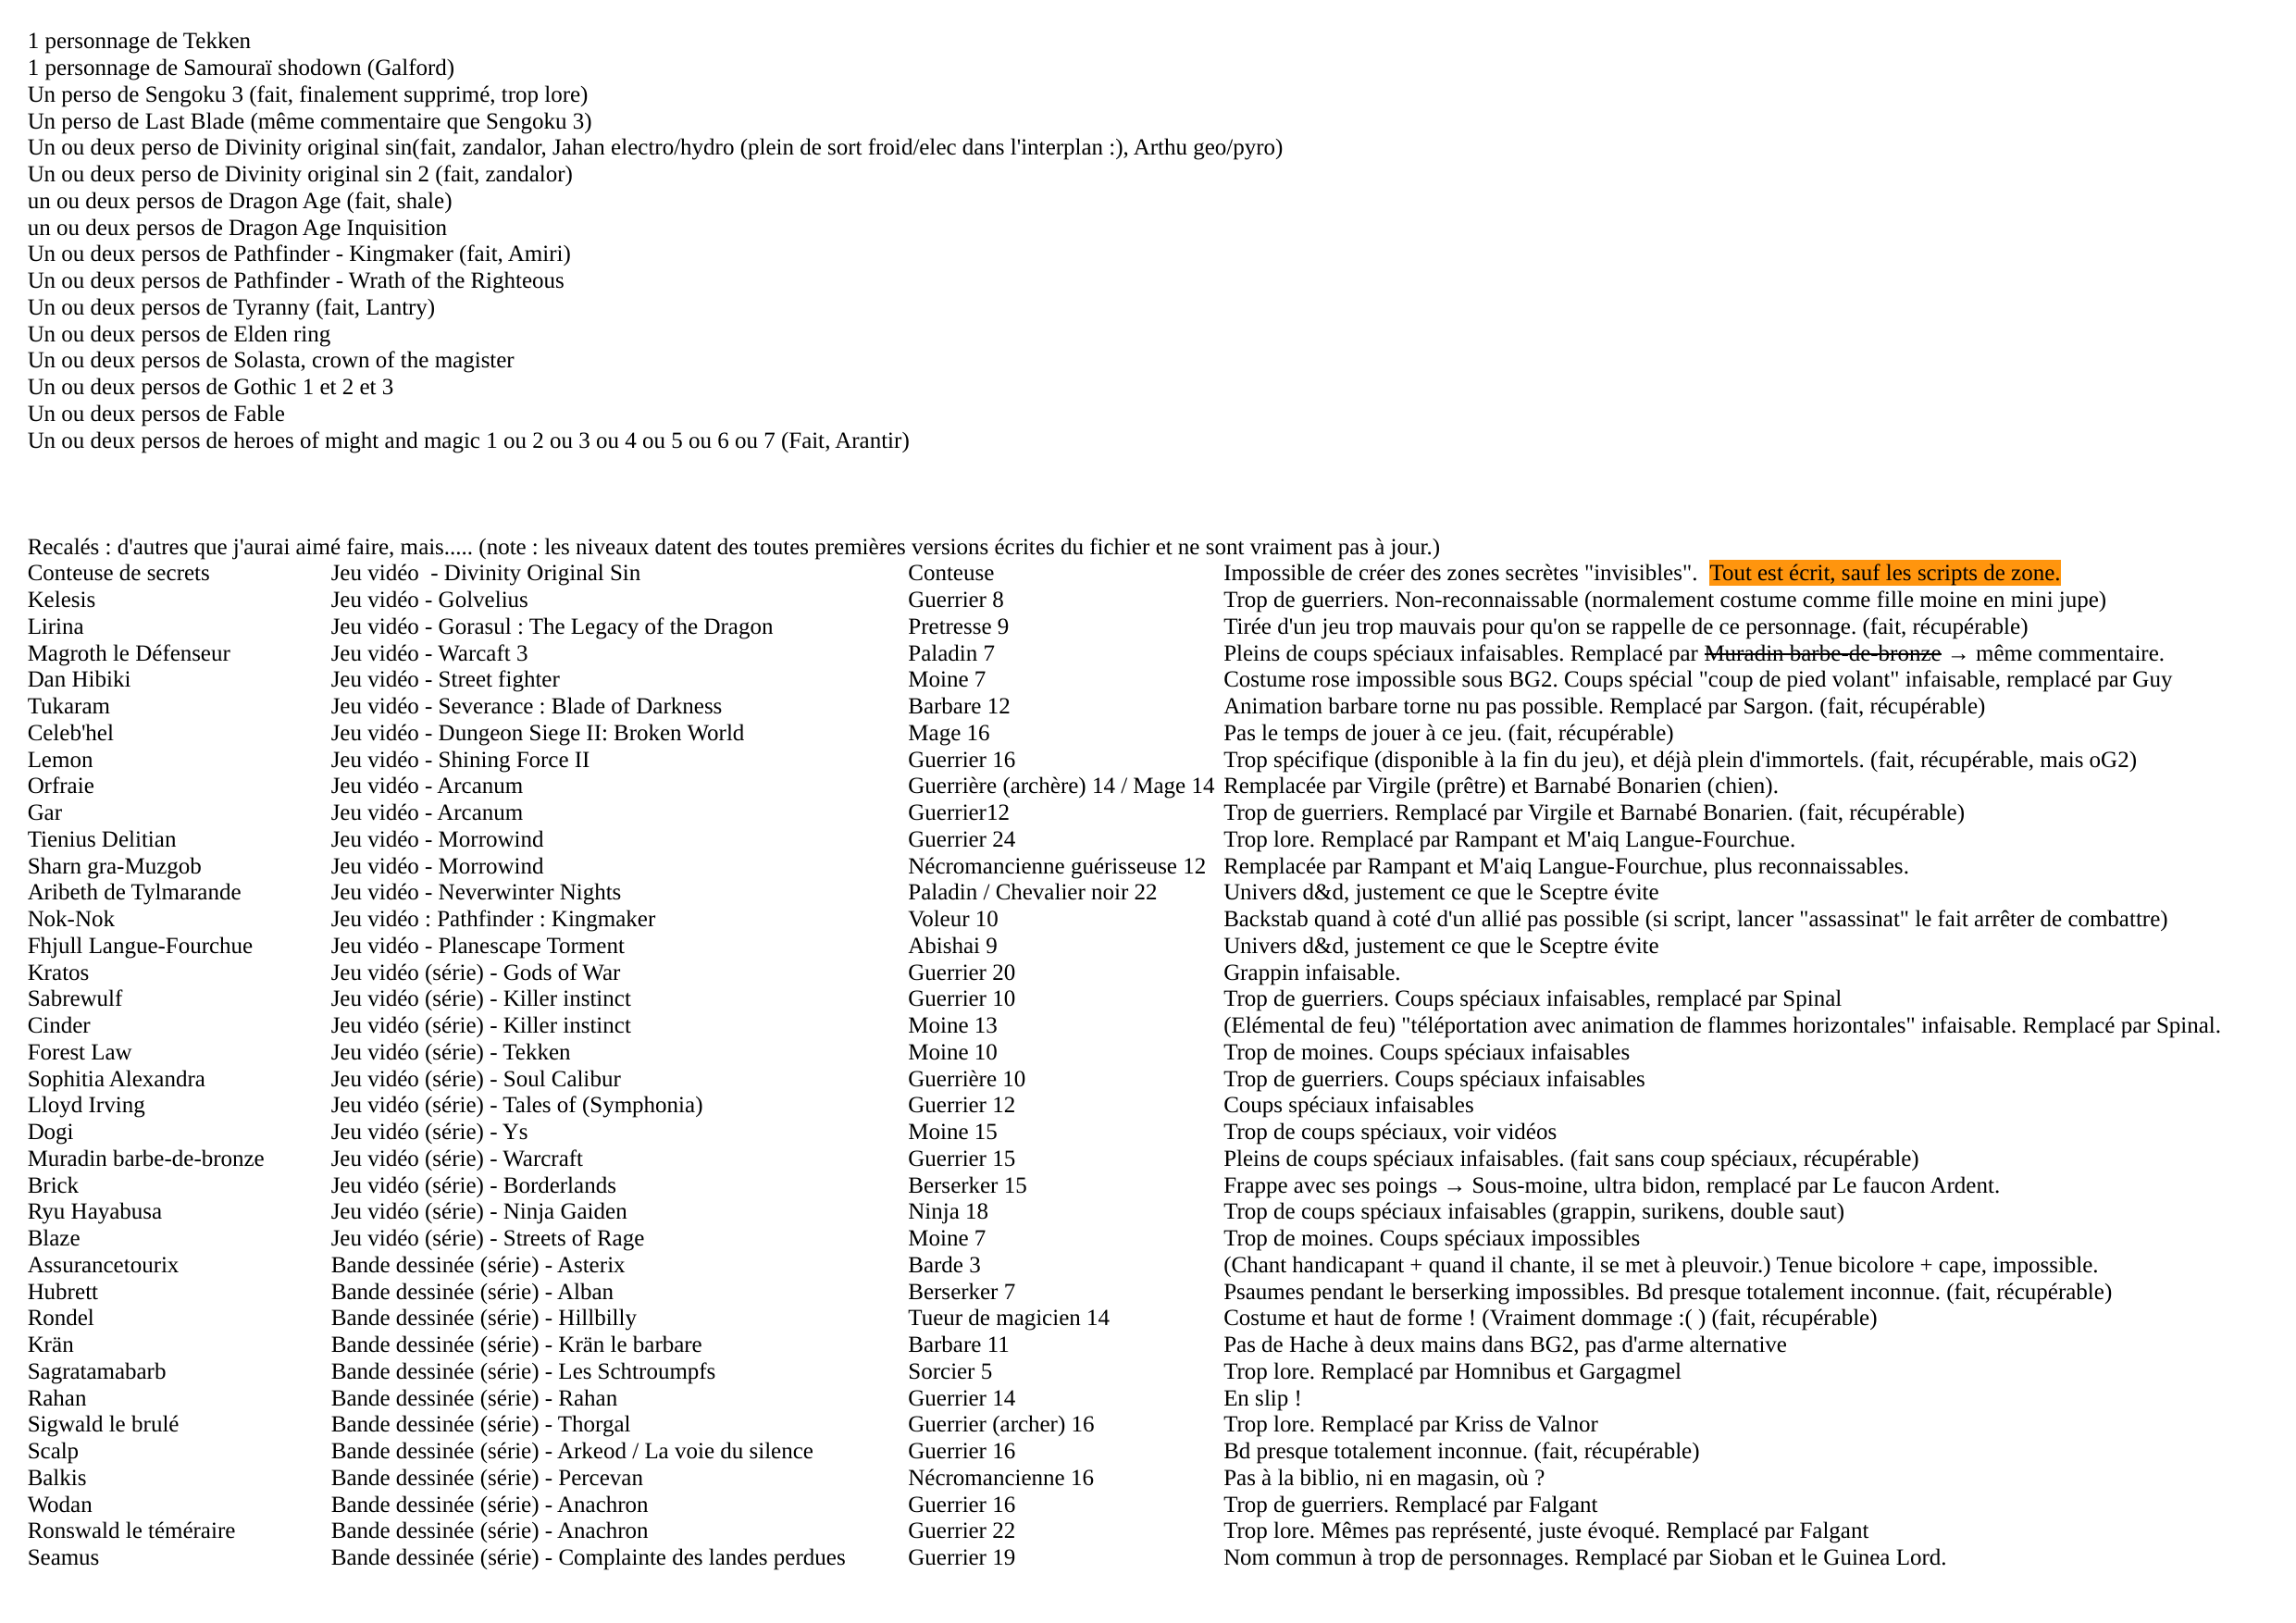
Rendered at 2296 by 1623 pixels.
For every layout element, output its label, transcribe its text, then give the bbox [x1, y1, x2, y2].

text Un ou deux persos de Solasta, crown of the magister [27, 346, 2268, 373]
text Wodan Bande dessinée (série) - Anachron Guerrier 16 Trop de guerriers. Remplacé par Falgant [27, 1491, 2268, 1517]
text Un ou deux persos de Fable [27, 400, 2268, 427]
text Lirina Jeu vidéo - Gorasul : The Legacy of the Dragon Pretresse 9 Tirée d'un jeu trop mauvais pour qu'on se rappelle de ce personnage. (fait, récupérable) [27, 613, 2268, 639]
text Forest Law Jeu vidéo (série) - Tekken Moine 10 Trop de moines. Coups spéciaux infaisables [27, 1038, 2268, 1065]
text Sophitia Alexandra Jeu vidéo (série) - Soul Calibur Guerrière 10 Trop de guerriers. Coups spéciaux infaisables [27, 1065, 2268, 1091]
text Un ou deux persos de Tyranny (fait, Lantry) [27, 293, 2268, 320]
text 1 personnage de Tekken [27, 27, 2268, 54]
text Nok-Nok Jeu vidéo : Pathfinder : Kingmaker Voleur 10 Backstab quand à coté d'un allié pas possible (si script, lancer "assassinat" le fait arrêter de combattre) [27, 905, 2268, 932]
text Un ou deux persos de Gothic 1 et 2 et 3 [27, 373, 2268, 400]
text Blaze Jeu vidéo (série) - Streets of Rage Moine 7 Trop de moines. Coups spéciaux impossibles [27, 1224, 2268, 1251]
text Conteuse de secrets Jeu vidéo - Divinity Original Sin Conteuse Impossible de créer des zones secrètes "invisibles". Tout est écrit, sauf les scripts de zone. [27, 559, 2268, 586]
text Seamus Bande dessinée (série) - Complainte des landes perdues Guerrier 19 Nom commun à trop de personnages. Remplacé par Sioban et le Guinea Lord. [27, 1543, 2268, 1570]
text Kratos Jeu vidéo (série) - Gods of War Guerrier 20 Grappin infaisable. [27, 959, 2268, 985]
text Balkis Bande dessinée (série) - Percevan Nécromancienne 16 Pas à la biblio, ni en magasin, où ? [27, 1464, 2268, 1491]
text Gar Jeu vidéo - Arcanum Guerrier12 Trop de guerriers. Remplacé par Virgile et Barnabé Bonarien. (fait, récupérable) [27, 799, 2268, 825]
text Orfraie Jeu vidéo - Arcanum Guerrière (archère) 14 / Mage 14 Remplacée par Virgile (prêtre) et Barnabé Bonarien (chien). [27, 772, 2268, 799]
text Un ou deux perso de Divinity original sin 2 (fait, zandalor) [27, 160, 2268, 187]
text Un ou deux persos de Pathfinder - Wrath of the Righteous [27, 266, 2268, 293]
text Recalés : d'autres que j'aurai aimé faire, mais..... (note : les niveaux datent des toutes premières versions écrites du fichier et ne sont vraiment pas à jour.) [27, 533, 2268, 559]
text Muradin barbe-de-bronze Jeu vidéo (série) - Warcraft Guerrier 15 Pleins de coups spéciaux infaisables. (fait sans coup spéciaux, récupérable) [27, 1145, 2268, 1171]
text Tukaram Jeu vidéo - Severance : Blade of Darkness Barbare 12 Animation barbare torne nu pas possible. Remplacé par Sargon. (fait, récupérable) [27, 692, 2268, 719]
text Un perso de Last Blade (même commentaire que Sengoku 3) [27, 107, 2268, 133]
text Rondel Bande dessinée (série) - Hillbilly Tueur de magicien 14 Costume et haut de forme ! (Vraiment dommage :( ) (fait, récupérable) [27, 1304, 2268, 1331]
text Cinder Jeu vidéo (série) - Killer instinct Moine 13 (Elémental de feu) "téléportation avec animation de flammes horizontales" infaisable. Remplacé par Spinal. [27, 1011, 2268, 1038]
text Hubrett Bande dessinée (série) - Alban Berserker 7 Psaumes pendant le berserking impossibles. Bd presque totalement inconnue. (fait, récupérable) [27, 1278, 2268, 1304]
text Sharn gra-Muzgob Jeu vidéo - Morrowind Nécromancienne guérisseuse 12 Remplacée par Rampant et M'aiq Langue-Fourchue, plus reconnaissables. [27, 852, 2268, 878]
text Krän Bande dessinée (série) - Krän le barbare Barbare 11 Pas de Hache à deux mains dans BG2, pas d'arme alternative [27, 1331, 2268, 1357]
text Un ou deux persos de Pathfinder - Kingmaker (fait, Amiri) [27, 240, 2268, 266]
text Scalp Bande dessinée (série) - Arkeod / La voie du silence Guerrier 16 Bd presque totalement inconnue. (fait, récupérable) [27, 1437, 2268, 1464]
text Assurancetourix Bande dessinée (série) - Asterix Barde 3 (Chant handicapant + quand il chante, il se met à pleuvoir.) Tenue bicolore + cape, impossible. [27, 1251, 2268, 1278]
text Lemon Jeu vidéo - Shining Force II Guerrier 16 Trop spécifique (disponible à la fin du jeu), et déjà plein d'immortels. (fait, récupérable, mais oG2) [27, 746, 2268, 772]
text Lloyd Irving Jeu vidéo (série) - Tales of (Symphonia) Guerrier 12 Coups spéciaux infaisables [27, 1091, 2268, 1118]
text un ou deux persos de Dragon Age (fait, shale) [27, 187, 2268, 214]
text 1 personnage de Samouraï shodown (Galford) [27, 54, 2268, 81]
text Un ou deux perso de Divinity original sin(fait, zandalor, Jahan electro/hydro (plein de sort froid/elec dans l'interplan :), Arthu geo/pyro) [27, 133, 2268, 160]
text Magroth le Défenseur Jeu vidéo - Warcaft 3 Paladin 7 Pleins de coups spéciaux infaisables. Remplacé par Muradin barbe-de-bronze → même commentaire. [27, 639, 2268, 665]
text Celeb'hel Jeu vidéo - Dungeon Siege II: Broken World Mage 16 Pas le temps de jouer à ce jeu. (fait, récupérable) [27, 719, 2268, 746]
text Dogi Jeu vidéo (série) - Ys Moine 15 Trop de coups spéciaux, voir vidéos [27, 1118, 2268, 1145]
text Sagratamabarb Bande dessinée (série) - Les Schtroumpfs Sorcier 5 Trop lore. Remplacé par Homnibus et Gargagmel [27, 1357, 2268, 1384]
text un ou deux persos de Dragon Age Inquisition [27, 214, 2268, 240]
text Un ou deux persos de heroes of might and magic 1 ou 2 ou 3 ou 4 ou 5 ou 6 ou 7 (Fait, Arantir) [27, 427, 2268, 452]
text Rahan Bande dessinée (série) - Rahan Guerrier 14 En slip ! [27, 1384, 2268, 1410]
text Sigwald le brulé Bande dessinée (série) - Thorgal Guerrier (archer) 16 Trop lore. Remplacé par Kriss de Valnor [27, 1410, 2268, 1437]
text Ronswald le téméraire Bande dessinée (série) - Anachron Guerrier 22 Trop lore. Mêmes pas représenté, juste évoqué. Remplacé par Falgant [27, 1517, 2268, 1543]
text Sabrewulf Jeu vidéo (série) - Killer instinct Guerrier 10 Trop de guerriers. Coups spéciaux infaisables, remplacé par Spinal [27, 985, 2268, 1011]
text Un perso de Sengoku 3 (fait, finalement supprimé, trop lore) [27, 81, 2268, 107]
text Brick Jeu vidéo (série) - Borderlands Berserker 15 Frappe avec ses poings → Sous-moine, ultra bidon, remplacé par Le faucon Ardent. [27, 1171, 2268, 1197]
text Un ou deux persos de Elden ring [27, 320, 2268, 346]
text Kelesis Jeu vidéo - Golvelius Guerrier 8 Trop de guerriers. Non-reconnaissable (normalement costume comme fille moine en mini jupe) [27, 586, 2268, 613]
text Ryu Hayabusa Jeu vidéo (série) - Ninja Gaiden Ninja 18 Trop de coups spéciaux infaisables (grappin, surikens, double saut) [27, 1197, 2268, 1224]
text Aribeth de Tylmarande Jeu vidéo - Neverwinter Nights Paladin / Chevalier noir 22 Univers d&d, justement ce que le Sceptre évite [27, 878, 2268, 905]
text Tienius Delitian Jeu vidéo - Morrowind Guerrier 24 Trop lore. Remplacé par Rampant et M'aiq Langue-Fourchue. [27, 825, 2268, 852]
text Fhjull Langue-Fourchue Jeu vidéo - Planescape Torment Abishai 9 Univers d&d, justement ce que le Sceptre évite [27, 932, 2268, 959]
text Dan Hibiki Jeu vidéo - Street fighter Moine 7 Costume rose impossible sous BG2. Coups spécial "coup de pied volant" infaisable, remplacé par Guy [27, 665, 2268, 692]
